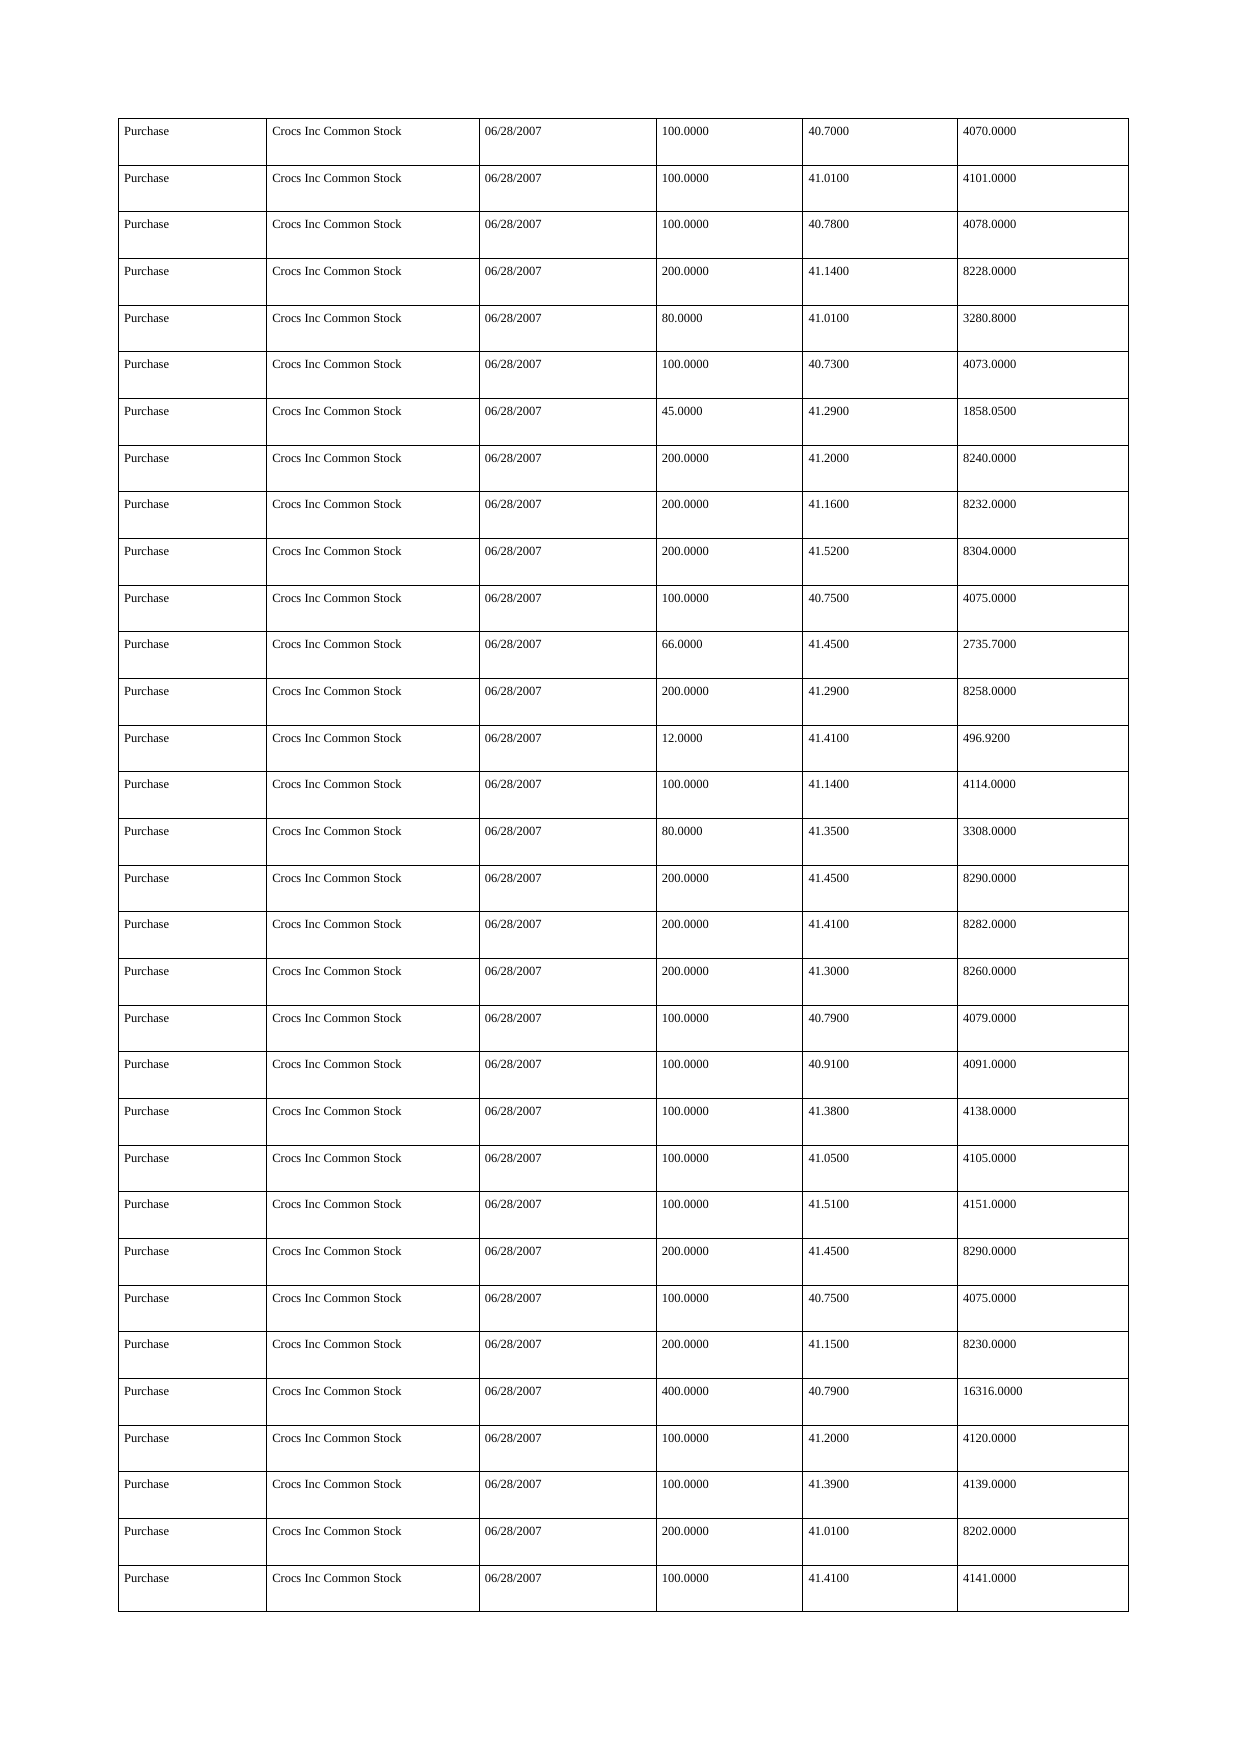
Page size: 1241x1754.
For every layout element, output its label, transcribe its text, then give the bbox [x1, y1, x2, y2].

table_cell Purchase [119, 212, 266, 258]
table_cell 4138.0000 [958, 1099, 1128, 1145]
table_cell 06/28/2007 [480, 306, 656, 351]
table_cell 4075.0000 [958, 586, 1128, 631]
table_cell 40.7900 [803, 1379, 957, 1425]
table_cell Purchase [119, 1146, 266, 1191]
table_cell 06/28/2007 [480, 119, 656, 165]
table_cell Purchase [119, 119, 266, 165]
table_cell 41.5200 [803, 539, 957, 585]
table_cell 4091.0000 [958, 1052, 1128, 1098]
table_cell Purchase [119, 352, 266, 398]
table_cell 496.9200 [958, 726, 1128, 771]
table_cell Crocs Inc Common Stock [267, 1472, 479, 1518]
table_cell 4101.0000 [958, 166, 1128, 211]
table_cell 100.0000 [657, 1566, 802, 1611]
table_cell Crocs Inc Common Stock [267, 1426, 479, 1471]
table_cell Crocs Inc Common Stock [267, 1052, 479, 1098]
table_cell Crocs Inc Common Stock [267, 1332, 479, 1378]
table_cell 200.0000 [657, 912, 802, 958]
table_cell Crocs Inc Common Stock [267, 772, 479, 818]
table_cell Crocs Inc Common Stock [267, 1566, 479, 1611]
table_cell Purchase [119, 1006, 266, 1051]
table_cell Purchase [119, 1332, 266, 1378]
table_cell 8228.0000 [958, 259, 1128, 305]
table_cell 06/28/2007 [480, 959, 656, 1005]
table_cell 41.2000 [803, 1426, 957, 1471]
table_cell 06/28/2007 [480, 166, 656, 211]
table_cell Purchase [119, 866, 266, 911]
table_cell 06/28/2007 [480, 492, 656, 538]
table_cell Crocs Inc Common Stock [267, 586, 479, 631]
table_cell 4070.0000 [958, 119, 1128, 165]
table_cell 80.0000 [657, 819, 802, 865]
table_cell Crocs Inc Common Stock [267, 866, 479, 911]
table_cell 66.0000 [657, 632, 802, 678]
table_cell 41.1500 [803, 1332, 957, 1378]
table_cell 06/28/2007 [480, 819, 656, 865]
table_cell Purchase [119, 492, 266, 538]
table_cell 41.1600 [803, 492, 957, 538]
table_cell Crocs Inc Common Stock [267, 726, 479, 771]
table_cell 41.4100 [803, 726, 957, 771]
table_cell 45.0000 [657, 399, 802, 445]
table_cell Purchase [119, 1192, 266, 1238]
table_cell Purchase [119, 1519, 266, 1565]
table_cell Crocs Inc Common Stock [267, 166, 479, 211]
table_cell 06/28/2007 [480, 1426, 656, 1471]
table_cell Crocs Inc Common Stock [267, 959, 479, 1005]
table_cell 41.4100 [803, 912, 957, 958]
table_cell 41.5100 [803, 1192, 957, 1238]
table_cell Purchase [119, 912, 266, 958]
table_cell 8290.0000 [958, 1239, 1128, 1285]
table_cell Crocs Inc Common Stock [267, 1379, 479, 1425]
table_cell 100.0000 [657, 166, 802, 211]
table_cell 41.3800 [803, 1099, 957, 1145]
table_cell 16316.0000 [958, 1379, 1128, 1425]
table_cell Purchase [119, 632, 266, 678]
table_cell 41.0100 [803, 166, 957, 211]
table_cell 41.4500 [803, 1239, 957, 1285]
table_cell 8304.0000 [958, 539, 1128, 585]
table_cell Crocs Inc Common Stock [267, 1192, 479, 1238]
table_cell Purchase [119, 1099, 266, 1145]
table_cell 06/28/2007 [480, 679, 656, 725]
table_cell 200.0000 [657, 679, 802, 725]
table_cell 06/28/2007 [480, 1332, 656, 1378]
table_cell 100.0000 [657, 1192, 802, 1238]
table_cell Crocs Inc Common Stock [267, 539, 479, 585]
table_cell 200.0000 [657, 259, 802, 305]
table_cell 06/28/2007 [480, 352, 656, 398]
table_cell 200.0000 [657, 959, 802, 1005]
table_cell 41.1400 [803, 259, 957, 305]
table_cell Purchase [119, 166, 266, 211]
table_cell 06/28/2007 [480, 1519, 656, 1565]
table_cell 40.7500 [803, 1286, 957, 1331]
table_cell 8240.0000 [958, 446, 1128, 491]
table_cell Crocs Inc Common Stock [267, 1519, 479, 1565]
table_cell 3280.8000 [958, 306, 1128, 351]
table_cell Crocs Inc Common Stock [267, 1286, 479, 1331]
table_cell 100.0000 [657, 1286, 802, 1331]
table_cell 100.0000 [657, 212, 802, 258]
table_cell 06/28/2007 [480, 1146, 656, 1191]
table_cell 06/28/2007 [480, 586, 656, 631]
table_cell Crocs Inc Common Stock [267, 259, 479, 305]
table_cell Purchase [119, 1426, 266, 1471]
table_cell 41.1400 [803, 772, 957, 818]
table_cell 06/28/2007 [480, 539, 656, 585]
table_cell 4139.0000 [958, 1472, 1128, 1518]
table_cell Purchase [119, 1379, 266, 1425]
table_cell Crocs Inc Common Stock [267, 819, 479, 865]
table_cell 06/28/2007 [480, 212, 656, 258]
table_cell Crocs Inc Common Stock [267, 212, 479, 258]
table_cell Purchase [119, 819, 266, 865]
table_cell 41.3500 [803, 819, 957, 865]
table_cell 40.7300 [803, 352, 957, 398]
table_cell 41.4500 [803, 632, 957, 678]
table_cell Crocs Inc Common Stock [267, 1006, 479, 1051]
table_cell 3308.0000 [958, 819, 1128, 865]
table_cell 8290.0000 [958, 866, 1128, 911]
table_cell 41.3900 [803, 1472, 957, 1518]
table_cell Crocs Inc Common Stock [267, 352, 479, 398]
table_cell 06/28/2007 [480, 399, 656, 445]
table_cell Purchase [119, 726, 266, 771]
table_cell 8260.0000 [958, 959, 1128, 1005]
table_cell 4105.0000 [958, 1146, 1128, 1191]
table_cell 100.0000 [657, 1472, 802, 1518]
table_cell Purchase [119, 259, 266, 305]
table_cell 100.0000 [657, 1099, 802, 1145]
table_cell 06/28/2007 [480, 259, 656, 305]
table_cell Crocs Inc Common Stock [267, 306, 479, 351]
table_cell 06/28/2007 [480, 1192, 656, 1238]
table_cell 06/28/2007 [480, 1239, 656, 1285]
table_cell Purchase [119, 1286, 266, 1331]
table_cell 40.7800 [803, 212, 957, 258]
table_cell Crocs Inc Common Stock [267, 119, 479, 165]
table_cell Purchase [119, 306, 266, 351]
table_cell Crocs Inc Common Stock [267, 492, 479, 538]
table_cell 06/28/2007 [480, 726, 656, 771]
table_cell 41.2000 [803, 446, 957, 491]
table_cell 40.7500 [803, 586, 957, 631]
table_cell 400.0000 [657, 1379, 802, 1425]
table_cell 200.0000 [657, 539, 802, 585]
table_cell 4075.0000 [958, 1286, 1128, 1331]
table_cell 100.0000 [657, 1052, 802, 1098]
table_cell 41.4500 [803, 866, 957, 911]
table_cell 41.0100 [803, 1519, 957, 1565]
table_cell 200.0000 [657, 446, 802, 491]
table_cell Purchase [119, 679, 266, 725]
table_cell 4079.0000 [958, 1006, 1128, 1051]
table_cell Purchase [119, 959, 266, 1005]
table_cell Purchase [119, 1239, 266, 1285]
table_cell 200.0000 [657, 866, 802, 911]
table_cell 8282.0000 [958, 912, 1128, 958]
table_cell 8232.0000 [958, 492, 1128, 538]
table_cell 06/28/2007 [480, 1566, 656, 1611]
table_cell Purchase [119, 772, 266, 818]
table_cell 8230.0000 [958, 1332, 1128, 1378]
table_cell 8202.0000 [958, 1519, 1128, 1565]
table_cell Purchase [119, 539, 266, 585]
table_cell Crocs Inc Common Stock [267, 1099, 479, 1145]
table_cell 41.0500 [803, 1146, 957, 1191]
table_cell 4120.0000 [958, 1426, 1128, 1471]
table_cell 06/28/2007 [480, 1472, 656, 1518]
table_cell Purchase [119, 1566, 266, 1611]
table_cell Purchase [119, 399, 266, 445]
table_cell 100.0000 [657, 1006, 802, 1051]
table_cell 200.0000 [657, 1332, 802, 1378]
table_cell Purchase [119, 1052, 266, 1098]
table_cell 100.0000 [657, 119, 802, 165]
table_cell 12.0000 [657, 726, 802, 771]
table_cell 200.0000 [657, 1519, 802, 1565]
table_cell 41.2900 [803, 679, 957, 725]
table_cell Crocs Inc Common Stock [267, 1146, 479, 1191]
table_cell 4114.0000 [958, 772, 1128, 818]
table_cell 06/28/2007 [480, 1099, 656, 1145]
table_cell 06/28/2007 [480, 632, 656, 678]
table_cell 40.7900 [803, 1006, 957, 1051]
table_cell 200.0000 [657, 492, 802, 538]
table_cell 06/28/2007 [480, 1379, 656, 1425]
table_cell Purchase [119, 446, 266, 491]
table_cell 4073.0000 [958, 352, 1128, 398]
table_cell 06/28/2007 [480, 912, 656, 958]
table_cell 2735.7000 [958, 632, 1128, 678]
table_cell Crocs Inc Common Stock [267, 632, 479, 678]
table_cell 4151.0000 [958, 1192, 1128, 1238]
table_cell 41.4100 [803, 1566, 957, 1611]
table_cell 06/28/2007 [480, 446, 656, 491]
table_cell 40.9100 [803, 1052, 957, 1098]
table_cell 06/28/2007 [480, 1286, 656, 1331]
table_cell 100.0000 [657, 352, 802, 398]
table_cell 100.0000 [657, 1146, 802, 1191]
table_cell 06/28/2007 [480, 866, 656, 911]
table_cell 40.7000 [803, 119, 957, 165]
table_cell Crocs Inc Common Stock [267, 912, 479, 958]
table_cell Crocs Inc Common Stock [267, 1239, 479, 1285]
table_cell 4141.0000 [958, 1566, 1128, 1611]
table_cell 100.0000 [657, 586, 802, 631]
table_cell 100.0000 [657, 772, 802, 818]
table_cell 06/28/2007 [480, 1052, 656, 1098]
table_cell 06/28/2007 [480, 772, 656, 818]
table_cell 1858.0500 [958, 399, 1128, 445]
table_cell 100.0000 [657, 1426, 802, 1471]
table_cell 41.3000 [803, 959, 957, 1005]
table_cell Crocs Inc Common Stock [267, 399, 479, 445]
table_cell Crocs Inc Common Stock [267, 446, 479, 491]
table_cell 4078.0000 [958, 212, 1128, 258]
table_cell 41.0100 [803, 306, 957, 351]
table_cell 41.2900 [803, 399, 957, 445]
table_cell Crocs Inc Common Stock [267, 679, 479, 725]
table_cell 06/28/2007 [480, 1006, 656, 1051]
table_cell 200.0000 [657, 1239, 802, 1285]
table_cell Purchase [119, 1472, 266, 1518]
table_cell 80.0000 [657, 306, 802, 351]
table_cell 8258.0000 [958, 679, 1128, 725]
table_cell Purchase [119, 586, 266, 631]
